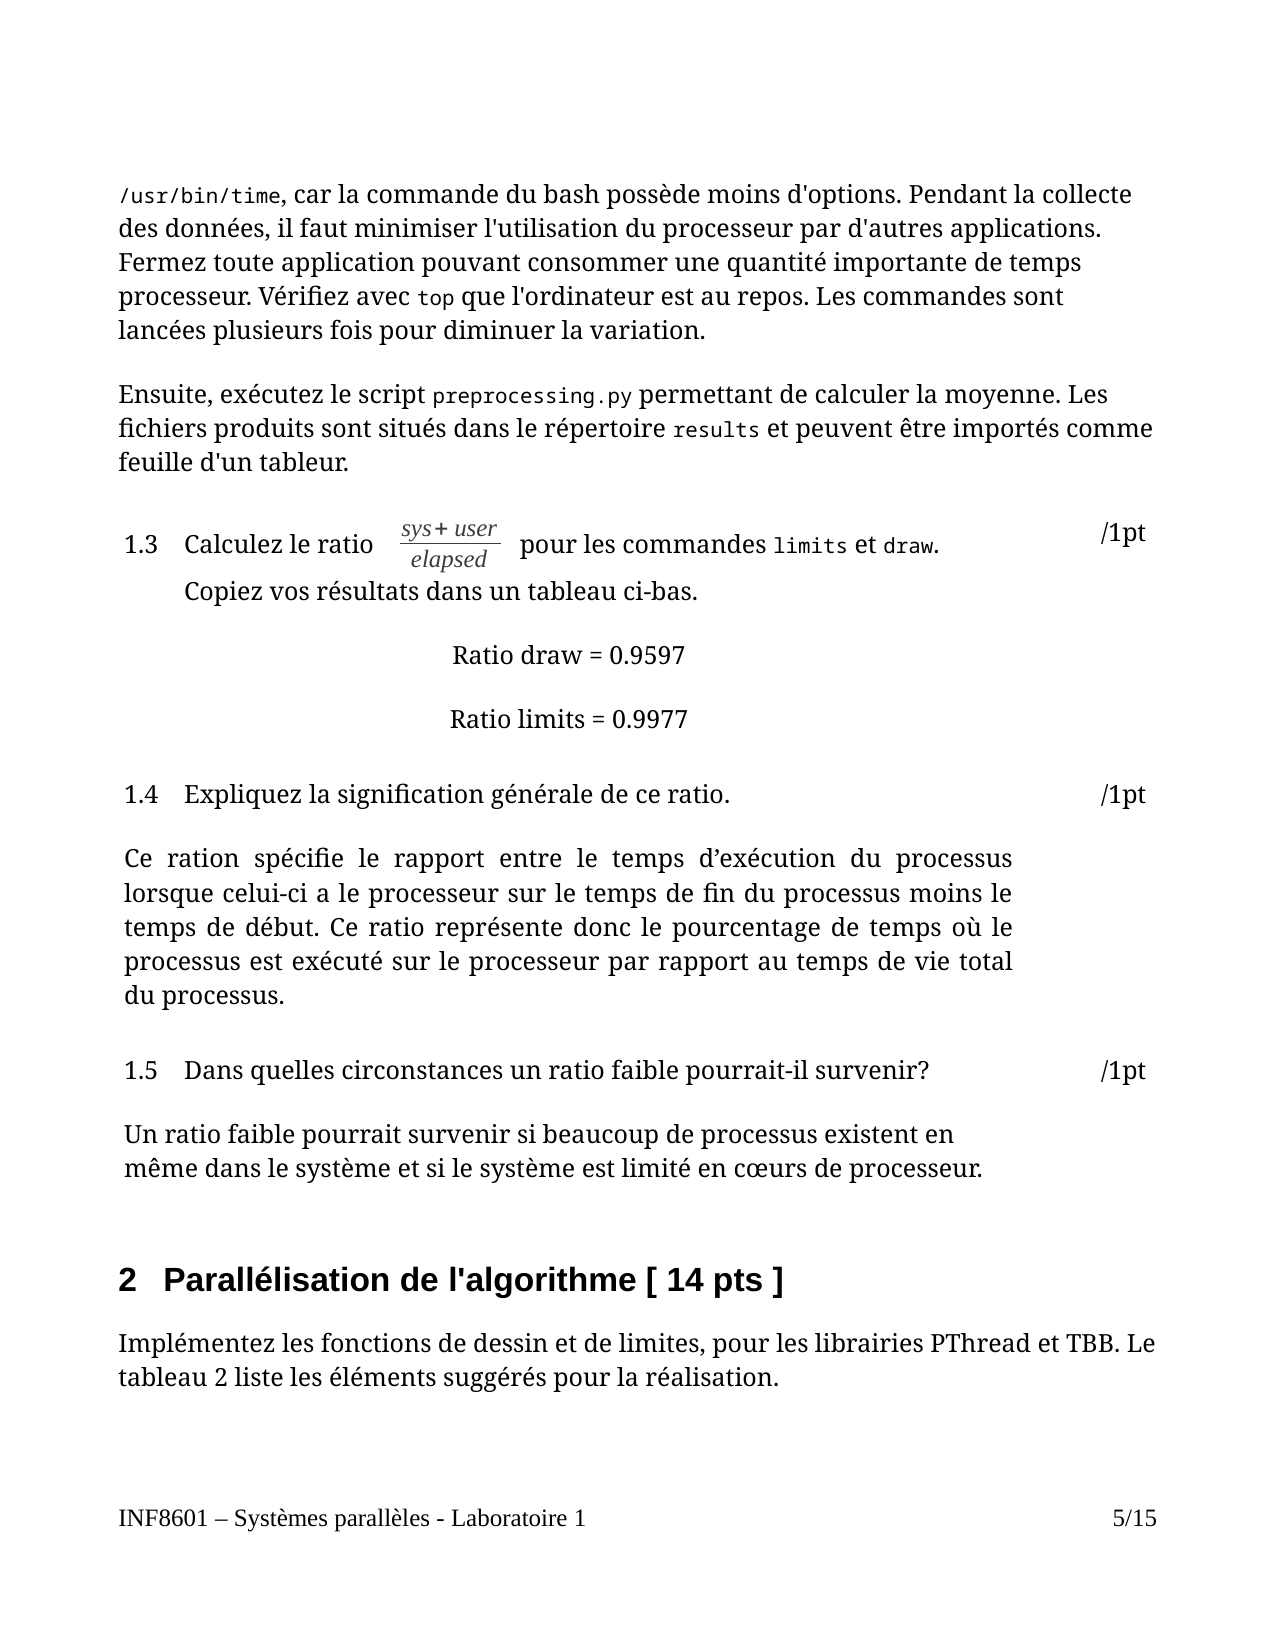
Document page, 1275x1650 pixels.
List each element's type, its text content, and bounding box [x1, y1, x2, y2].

table_cell /1pt [1089, 1032, 1157, 1206]
table_cell Expliquez la signification générale de ce ratio. Ce ration spécifie le rapport entre le temps d’exécution du processus lorsque celui-ci a le processeur sur le temps de fin du processus moins le temps de début. Ce ratio représente donc le pourcentage de temps où le processus est exécuté sur le processeur par rapport au temps de vie total du processus. [118, 756, 1019, 1032]
table_header Calculez le ratio pour les commandes limits et draw. Copiez vos résultats dans un tableau ci-bas. Ratio draw = 0.9597 Ratio limits = 0.9977 [118, 494, 1019, 756]
text /usr/bin/time, car la commande du bash possède moins d'options. Pendant la collecte des données, il faut minimiser l'utilisation du processeur par d'autres applications. Fermez toute application pouvant consommer une quantité importante de temps processeur. Vérifiez avec top que l'ordinateur est au repos. Les commandes sont lancées plusieurs fois pour diminuer la variation. [118, 176, 1157, 347]
text Ensuite, exécutez le script preprocessing.py permettant de calculer la moyenne. Les fichiers produits sont situés dans le répertoire results et peuvent être importés comme feuille d'un tableur. [118, 377, 1157, 479]
table_cell [1020, 756, 1088, 1032]
table_cell Dans quelles circonstances un ratio faible pourrait-il survenir? Un ratio faible pourrait survenir si beaucoup de processus existent en même dans le système et si le système est limité en cœurs de processeur. [118, 1032, 1019, 1206]
table_cell /1pt [1089, 756, 1157, 1032]
table_header [1020, 494, 1088, 756]
subtitle Parallélisation de l'algorithme [ 14 pts ] [118, 1259, 1157, 1298]
table_cell [1020, 1032, 1088, 1206]
table_header /1pt [1089, 494, 1157, 756]
text Implémentez les fonctions de dessin et de limites, pour les librairies PThread et TBB. Le tableau 2 liste les éléments suggérés pour la réalisation. [118, 1326, 1157, 1394]
